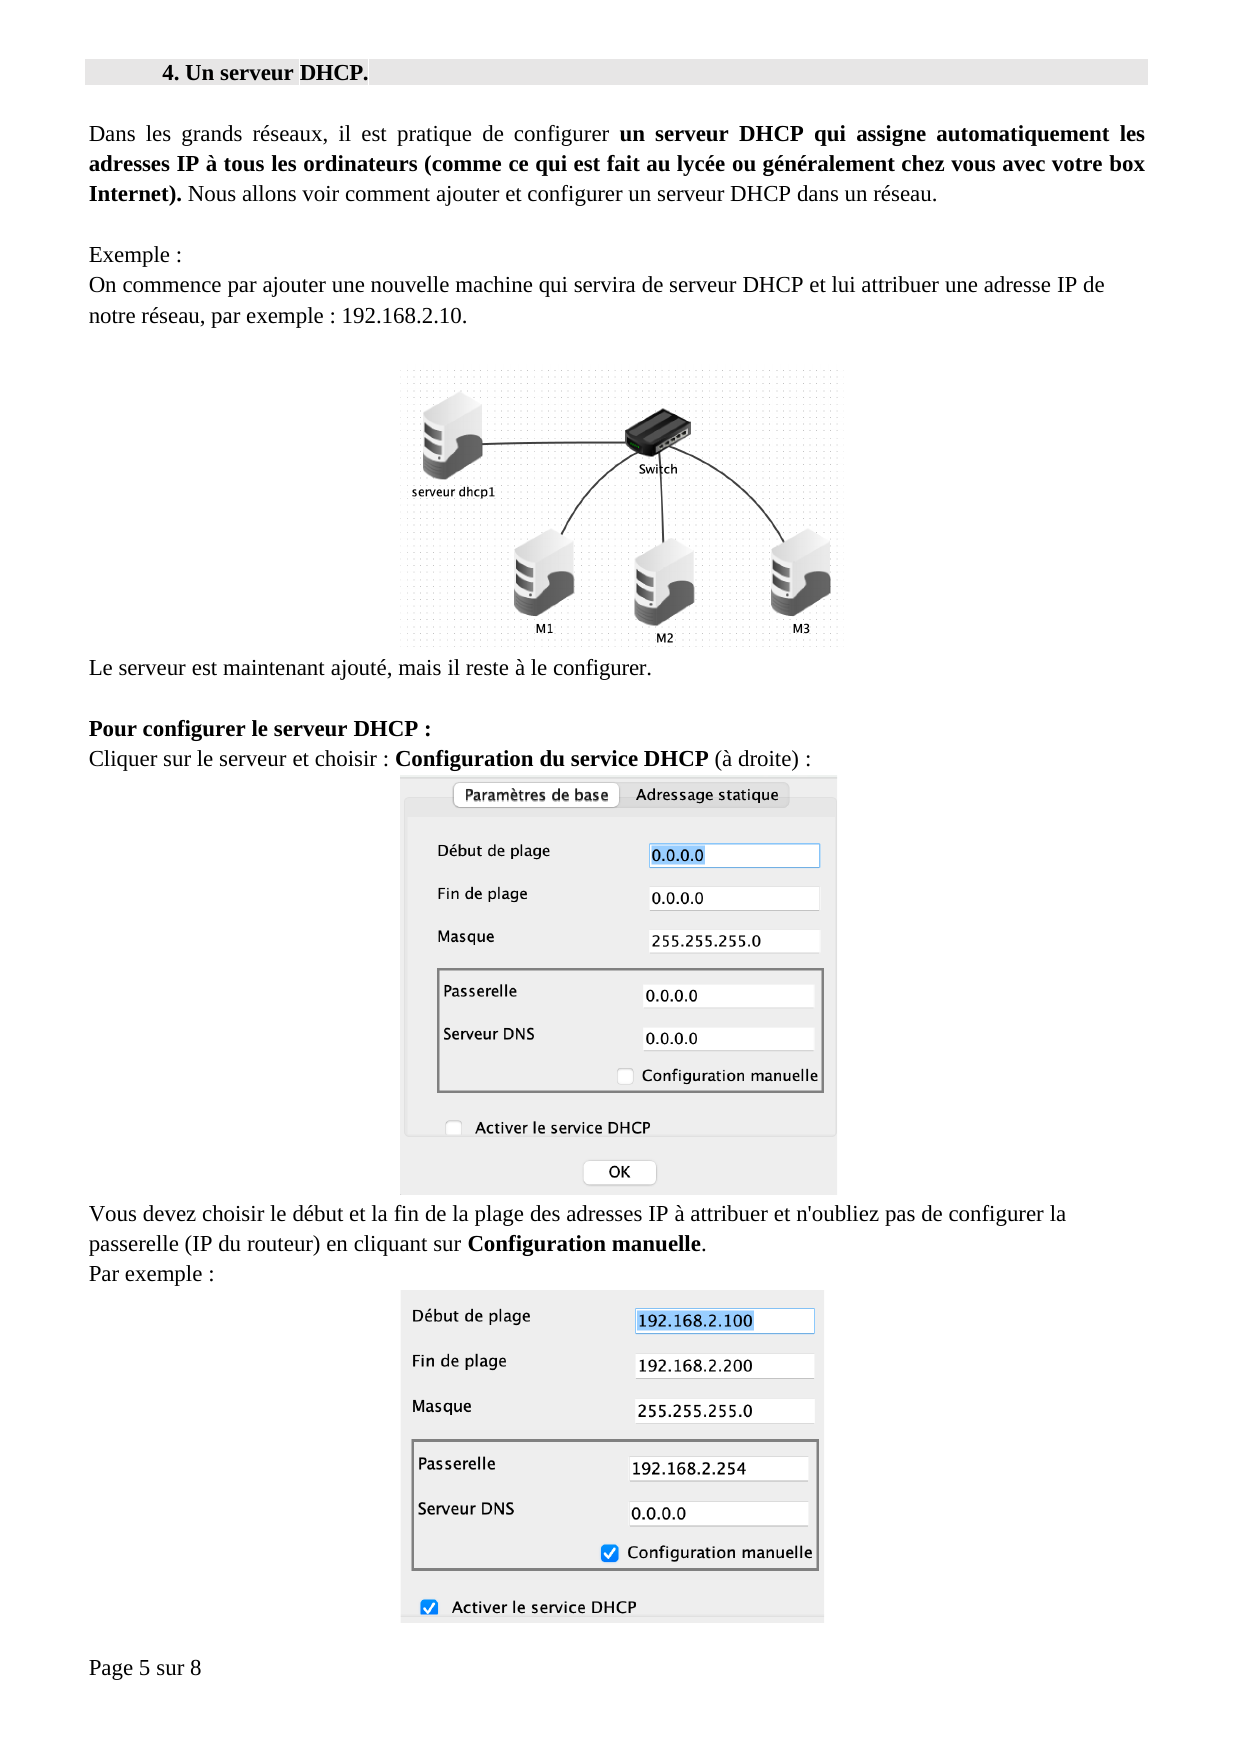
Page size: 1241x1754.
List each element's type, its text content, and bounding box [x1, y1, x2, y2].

subtitle Pour configurer le serveur DHCP : [88, 715, 1161, 741]
text Vous devez choisir le début et la fin de la plage des adresses IP à attribuer et n'oubliez pas de configurer la passerelle (IP du routeur) en cliquant sur Configuration manuelle. [88, 773, 1146, 1256]
text Par exemple : [88, 1260, 1161, 1286]
picture [400, 1290, 825, 1623]
text On commence par ajouter une nouvelle machine qui servira de serveur DHCP et lui attribuer une adresse IP de notre réseau, par exemple : 192.168.2.10. [88, 271, 1126, 328]
subtitle 4. Un serveur DHCP. [85, 59, 1161, 85]
text Exemple : [88, 241, 1161, 267]
text Cliquer sur le serveur et choisir : Configuration du service DHCP (à droite) : [88, 745, 1161, 772]
picture [400, 364, 844, 369]
text Dans les grands réseaux, il est pratique de configurer un serveur DHCP qui assigne automatiquement les adresses IP à tous les ordinateurs (comme ce qui est fait au lycée ou généralement chez vous avec votre box Internet). Nous allons voir comment ajouter et configurer un serveur DHCP dans un réseau. [88, 120, 1146, 207]
text Le serveur est maintenant ajouté, mais il reste à le configurer. [88, 369, 1161, 680]
